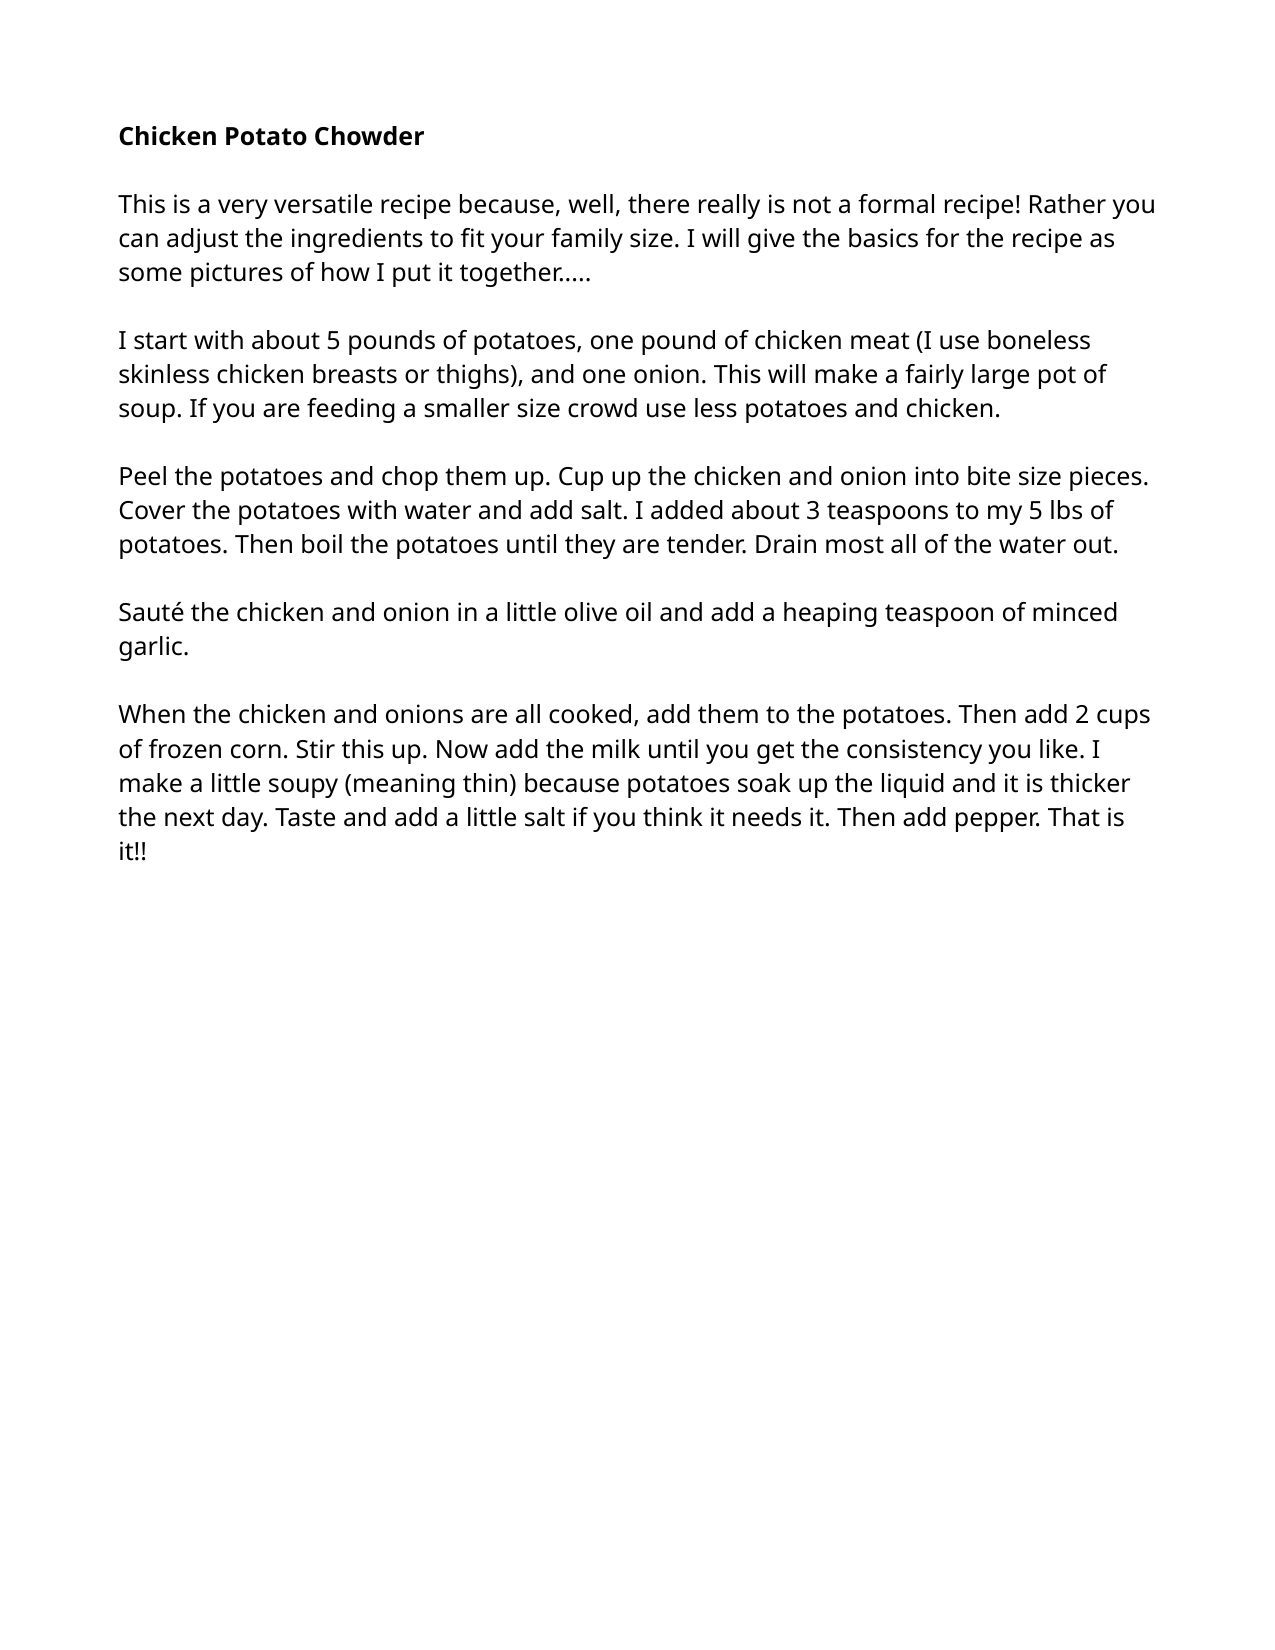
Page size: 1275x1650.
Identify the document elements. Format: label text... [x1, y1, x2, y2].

text I start with about 5 pounds of potatoes, one pound of chicken meat (I use boneless skinless chicken breasts or thighs), and one onion. This will make a fairly large pot of soup. If you are feeding a smaller size crowd use less potatoes and chicken. Peel the potatoes and chop them up. Cup up the chicken and onion into bite size pieces. Cover the potatoes with water and add salt. I added about 3 teaspoons to my 5 lbs of potatoes. Then boil the potatoes until they are tender. Drain most all of the water out. Sauté the chicken and onion in a little olive oil and add a heaping teaspoon of minced garlic. When the chicken and onions are all cooked, add them to the potatoes. Then add 2 cups of frozen corn. Stir this up. Now add the milk until you get the consistency you like. I make a little soupy (meaning thin) because potatoes soak up the liquid and it is thicker the next day. Taste and add a little salt if you think it needs it. Then add pepper. That is it!! [118, 322, 1157, 867]
text Chicken Potato Chowder This is a very versatile recipe because, well, there really is not a formal recipe! Rather you can adjust the ingredients to fit your family size. I will give the basics for the recipe as some pictures of how I put it together..... [118, 118, 1157, 288]
